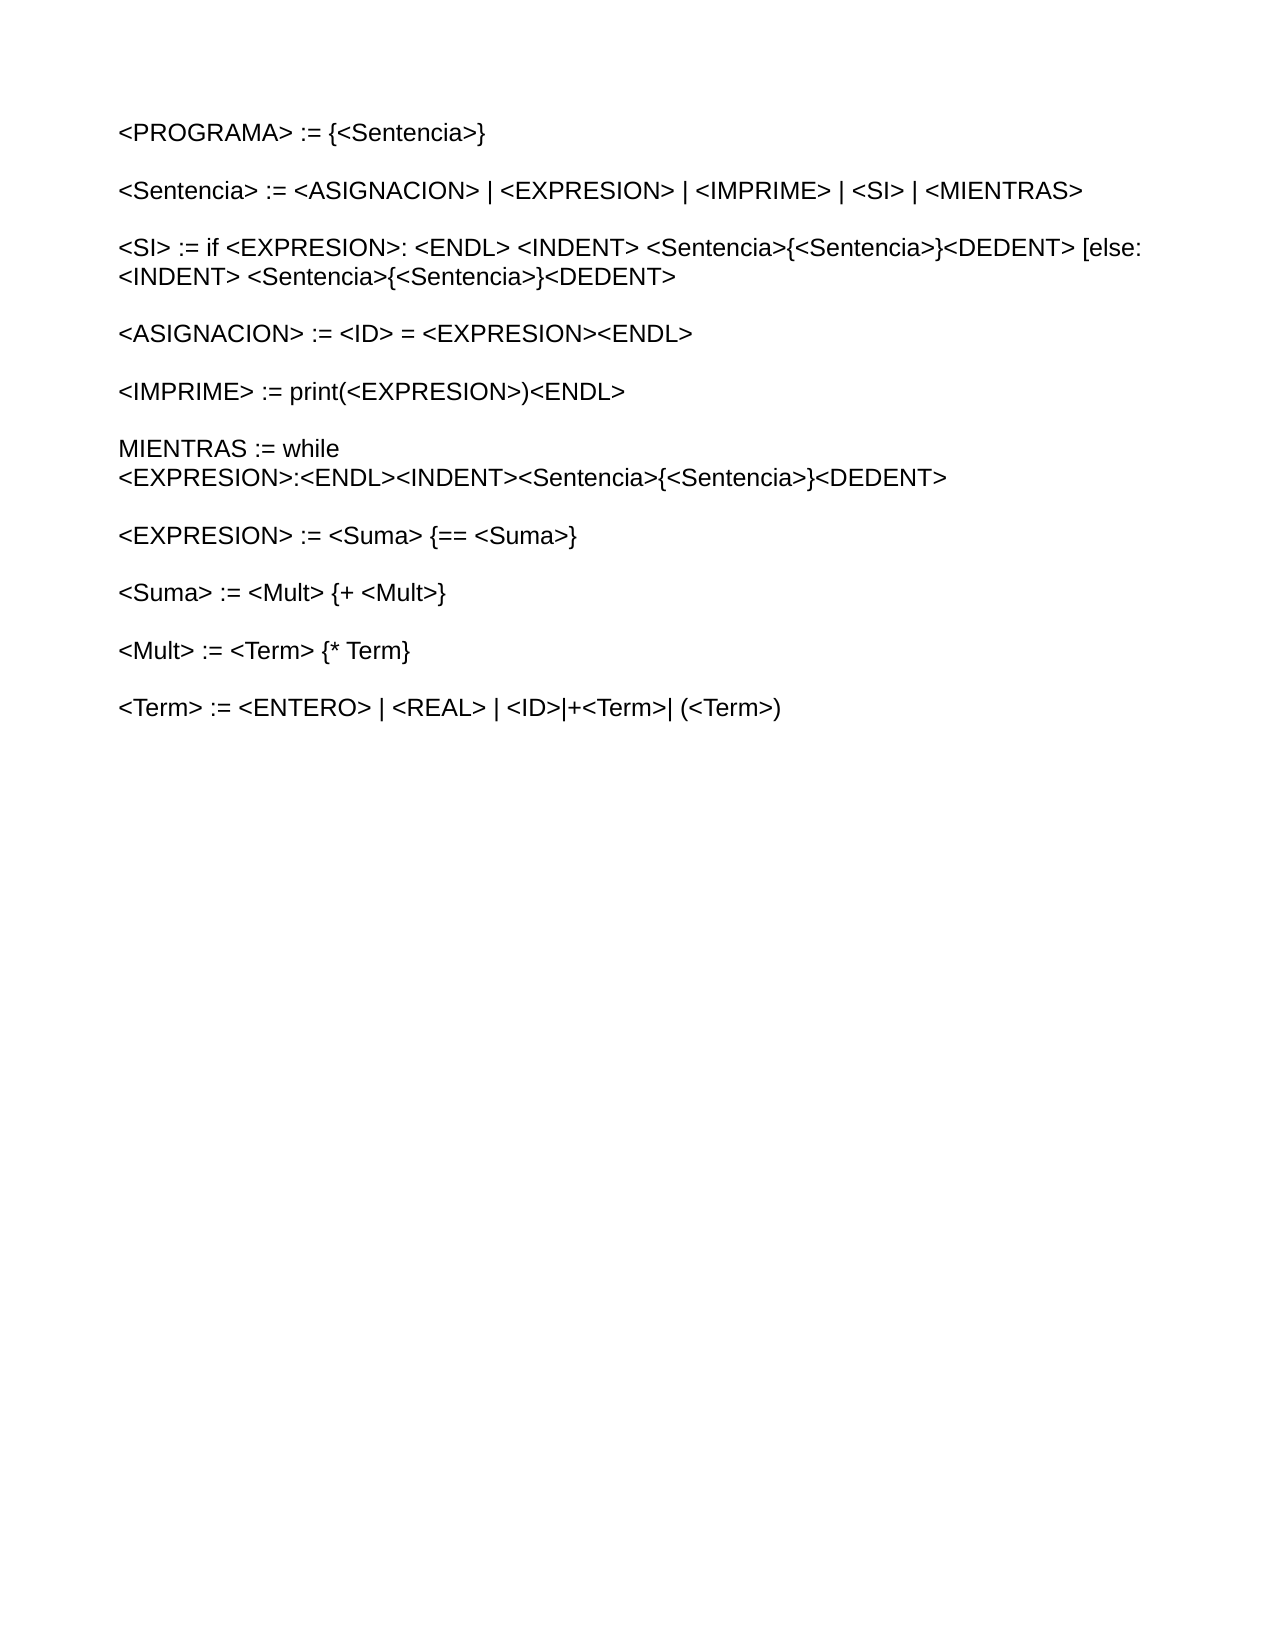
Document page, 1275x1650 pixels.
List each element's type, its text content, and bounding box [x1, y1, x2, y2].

text MIENTRAS := while <EXPRESION>:<ENDL><INDENT><Sentencia>{<Sentencia>}<DEDENT> [118, 434, 1157, 492]
text <EXPRESION> := <Suma> {== <Suma>} [118, 521, 1157, 549]
text <Suma> := <Mult> {+ <Mult>} [118, 578, 1157, 607]
text <ASIGNACION> := <ID> = <EXPRESION><ENDL> [118, 319, 1157, 348]
text <Term> := <ENTERO> | <REAL> | <ID>|+<Term>| (<Term>) [118, 693, 1157, 722]
text <IMPRIME> := print(<EXPRESION>)<ENDL> [118, 377, 1157, 406]
text <Sentencia> := <ASIGNACION> | <EXPRESION> | <IMPRIME> | <SI> | <MIENTRAS> [118, 176, 1157, 204]
text <Mult> := <Term> {* Term} [118, 636, 1157, 664]
text <SI> := if <EXPRESION>: <ENDL> <INDENT> <Sentencia>{<Sentencia>}<DEDENT> [else: <INDENT> <Sentencia>{<Sentencia>}<DEDENT> [118, 233, 1157, 291]
text <PROGRAMA> := {<Sentencia>} [118, 118, 1157, 147]
